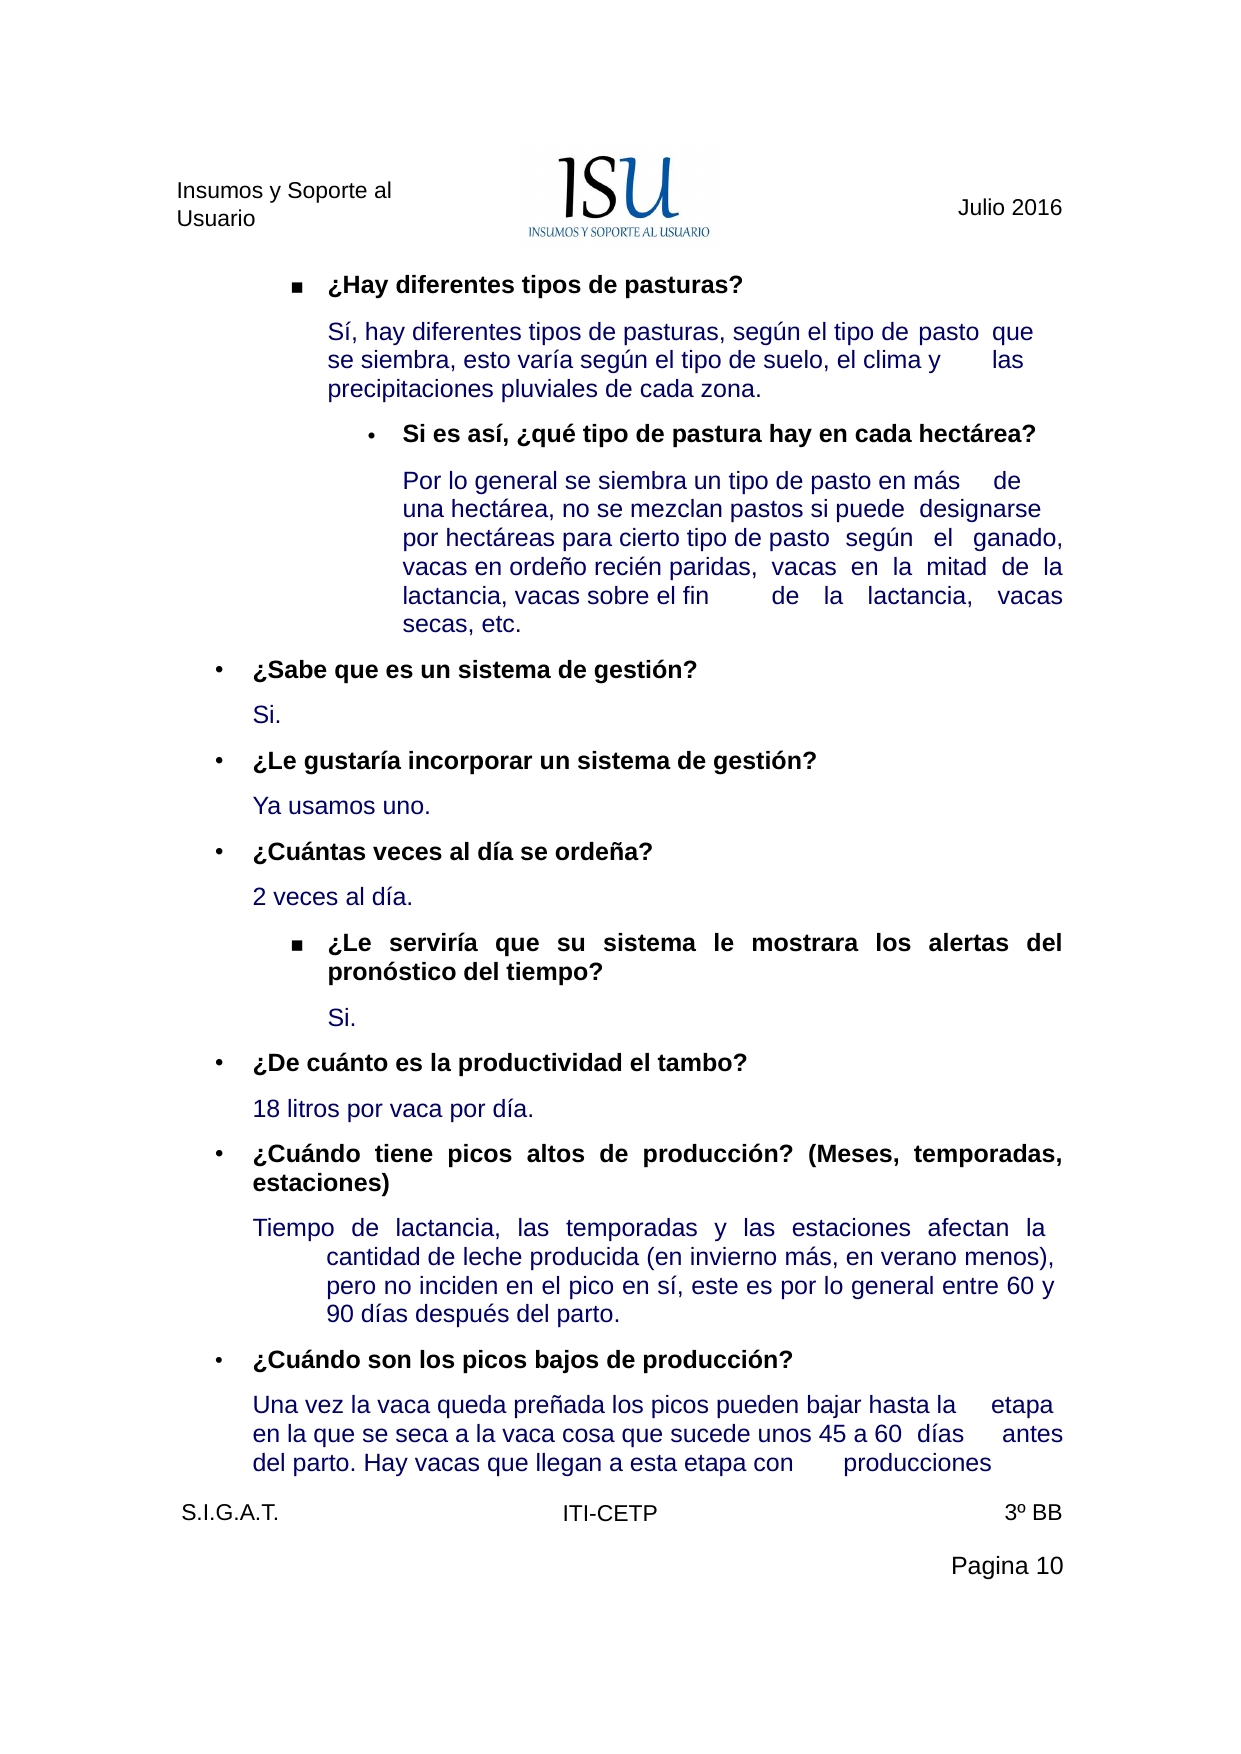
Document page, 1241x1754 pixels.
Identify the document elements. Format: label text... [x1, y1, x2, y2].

list ¿Hay diferentes tipos de pasturas? [290, 270, 1063, 300]
list ¿Cuántas veces al día se ordeña? [215, 837, 1063, 866]
list ¿Cuándo tiene picos altos de producción? (Meses, temporadas, estaciones) [215, 1139, 1063, 1197]
text Si. [290, 1003, 1063, 1031]
text Una vez la vaca queda preñada los picos pueden bajar hasta la etapa en la que se seca a la vaca cosa que sucede unos 45 a 60 días antes del parto. Hay vacas que llegan a esta etapa con producciones [215, 1390, 1063, 1477]
text 18 litros por vaca por día. [215, 1093, 1063, 1122]
list ¿Le gustaría incorporar un sistema de gestión? [215, 746, 1063, 774]
text Si. [215, 700, 1063, 729]
text Sí, hay diferentes tipos de pasturas, según el tipo de pasto que se siembra, esto varía según el tipo de suelo, el clima y las precipitaciones pluviales de cada zona. [290, 316, 1063, 403]
list ¿Sabe que es un sistema de gestión? [215, 655, 1063, 684]
list ¿Le serviría que su sistema le mostrara los alertas del pronóstico del tiempo? [290, 928, 1063, 986]
list Si es así, ¿qué tipo de pastura hay en cada hectárea? [365, 419, 1063, 449]
text Ya usamos uno. [215, 791, 1063, 820]
list ¿De cuánto es la productividad el tambo? [215, 1048, 1063, 1077]
text 2 veces al día. [215, 882, 1063, 911]
text Tiempo de lactancia, las temporadas y las estaciones afectan la cantidad de leche producida (en invierno más, en verano menos), pero no inciden en el pico en sí, este es por lo general entre 60 y 90 días después del parto. [215, 1213, 1063, 1328]
list ¿Cuándo son los picos bajos de producción? [215, 1345, 1063, 1374]
text Por lo general se siembra un tipo de pasto en más de una hectárea, no se mezclan pastos si puede designarse por hectáreas para cierto tipo de pasto según el ganado, vacas en ordeño recién paridas, vacas en la mitad de la lactancia, vacas sobre el fin de la lactancia, vacas secas, etc. [365, 466, 1063, 638]
